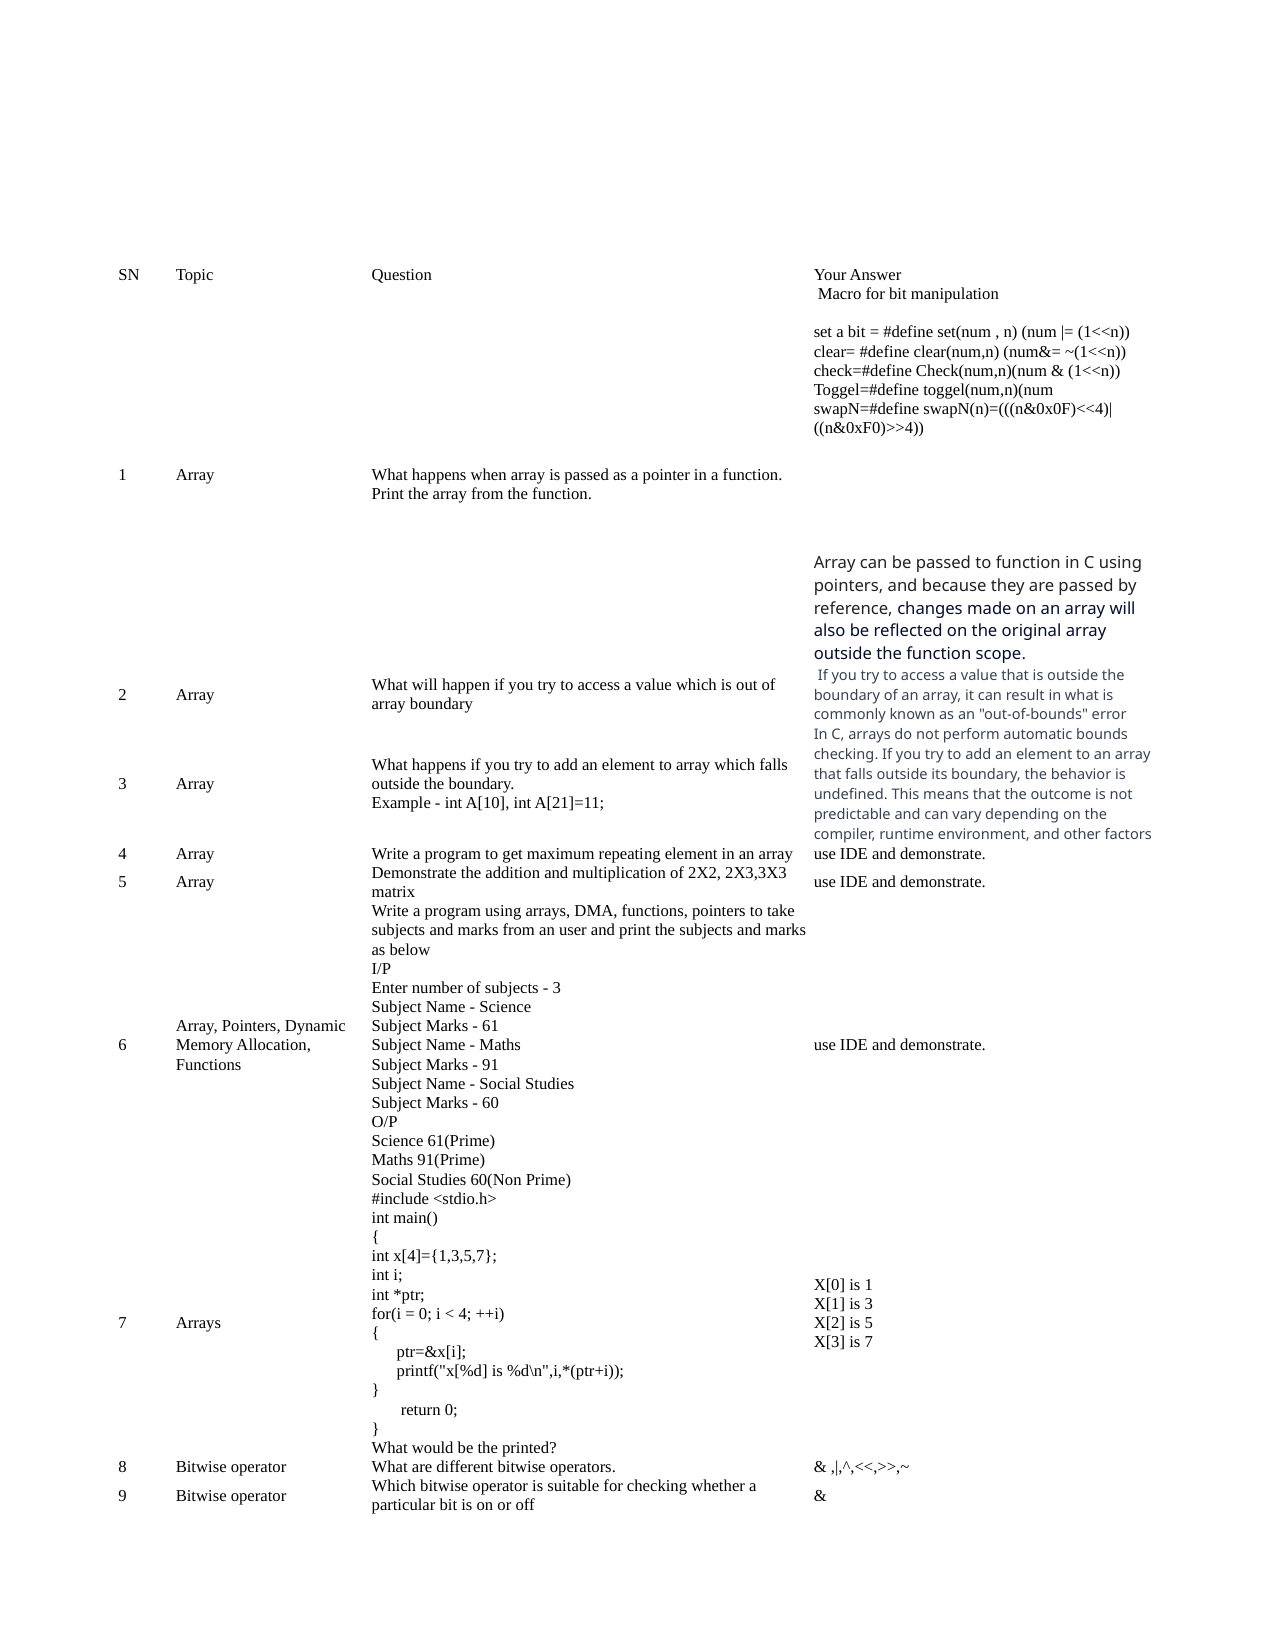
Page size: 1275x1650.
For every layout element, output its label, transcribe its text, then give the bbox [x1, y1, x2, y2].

table_cell Array, Pointers, Dynamic Memory Allocation, Functions [176, 901, 371, 1188]
table_cell use IDE and demonstrate. [814, 901, 1157, 1188]
table_cell Which bitwise operator is suitable for checking whether a particular bit is on or off [371, 1476, 813, 1514]
table_cell use IDE and demonstrate. [814, 844, 1157, 863]
table_cell Array [176, 724, 371, 843]
table_cell 8 [118, 1457, 176, 1476]
table_cell Macro for bit manipulation set a bit = #define set(num , n) (num |= (1<<n)) clear= #define clear(num,n) (num&= ~(1<<n)) check=#define Check(num,n)(num & (1<<n)) Toggel=#define toggel(num,n)(num swapN=#define swapN(n)=(((n&0x0F)<<4)|((n&0xF0)>>4)) Array can be passed to function in C using pointers, and because they are passed by reference, changes made on an array will also be reflected on the original array outside the function scope. [814, 284, 1157, 664]
table_cell 5 [118, 863, 176, 901]
table_cell #include <stdio.h> int main() { int x[4]={1,3,5,7}; int i; int *ptr; for(i = 0; i < 4; ++i) { ptr=&x[i]; printf("x[%d] is %d\n",i,*(ptr+i)); } return 0; } What would be the printed? [371, 1189, 813, 1457]
table_cell What happens when array is passed as a pointer in a function. Print the array from the function. [371, 284, 813, 664]
table_cell In C, arrays do not perform automatic bounds checking. If you try to add an element to an array that falls outside its boundary, the behavior is undefined. This means that the outcome is not predictable and can vary depending on the compiler, runtime environment, and other factors [814, 724, 1157, 843]
table_cell X[0] is 1 X[1] is 3 X[2] is 5 X[3] is 7 [814, 1189, 1157, 1457]
table_cell use IDE and demonstrate. [814, 863, 1157, 901]
table_cell What are different bitwise operators. [371, 1457, 813, 1476]
table_cell & ,|,^,<<,>>,~ [814, 1457, 1157, 1476]
table_cell Bitwise operator [176, 1457, 371, 1476]
table_cell What happens if you try to add an element to array which falls outside the boundary. Example - int A[10], int A[21]=11; [371, 724, 813, 843]
table_cell Demonstrate the addition and multiplication of 2X2, 2X3,3X3 matrix [371, 863, 813, 901]
table_cell 9 [118, 1476, 176, 1514]
table_cell 3 [118, 724, 176, 843]
table_cell 4 [118, 844, 176, 863]
table_cell Array [176, 863, 371, 901]
table_cell 7 [118, 1189, 176, 1457]
table_cell Bitwise operator [176, 1476, 371, 1514]
table_cell Array [176, 844, 371, 863]
table_cell & [814, 1476, 1157, 1514]
table_cell What will happen if you try to access a value which is out of array boundary [371, 664, 813, 724]
table_header Topic [176, 265, 371, 284]
table_cell Write a program using arrays, DMA, functions, pointers to take subjects and marks from an user and print the subjects and marks as below I/P Enter number of subjects - 3 Subject Name - Science Subject Marks - 61 Subject Name - Maths Subject Marks - 91 Subject Name - Social Studies Subject Marks - 60 O/P Science 61(Prime) Maths 91(Prime) Social Studies 60(Non Prime) [371, 901, 813, 1188]
table_cell If you try to access a value that is outside the boundary of an array, it can result in what is commonly known as an "out-of-bounds" error [814, 664, 1157, 724]
table_cell Write a program to get maximum repeating element in an array [371, 844, 813, 863]
table_cell 6 [118, 901, 176, 1188]
table_cell 2 [118, 664, 176, 724]
table_header Your Answer [814, 265, 1157, 284]
table_cell Array [176, 284, 371, 664]
table_cell Array [176, 664, 371, 724]
table_header Question [371, 265, 813, 284]
table_cell Arrays [176, 1189, 371, 1457]
table_header SN [118, 265, 176, 284]
table_cell 1 [118, 284, 176, 664]
